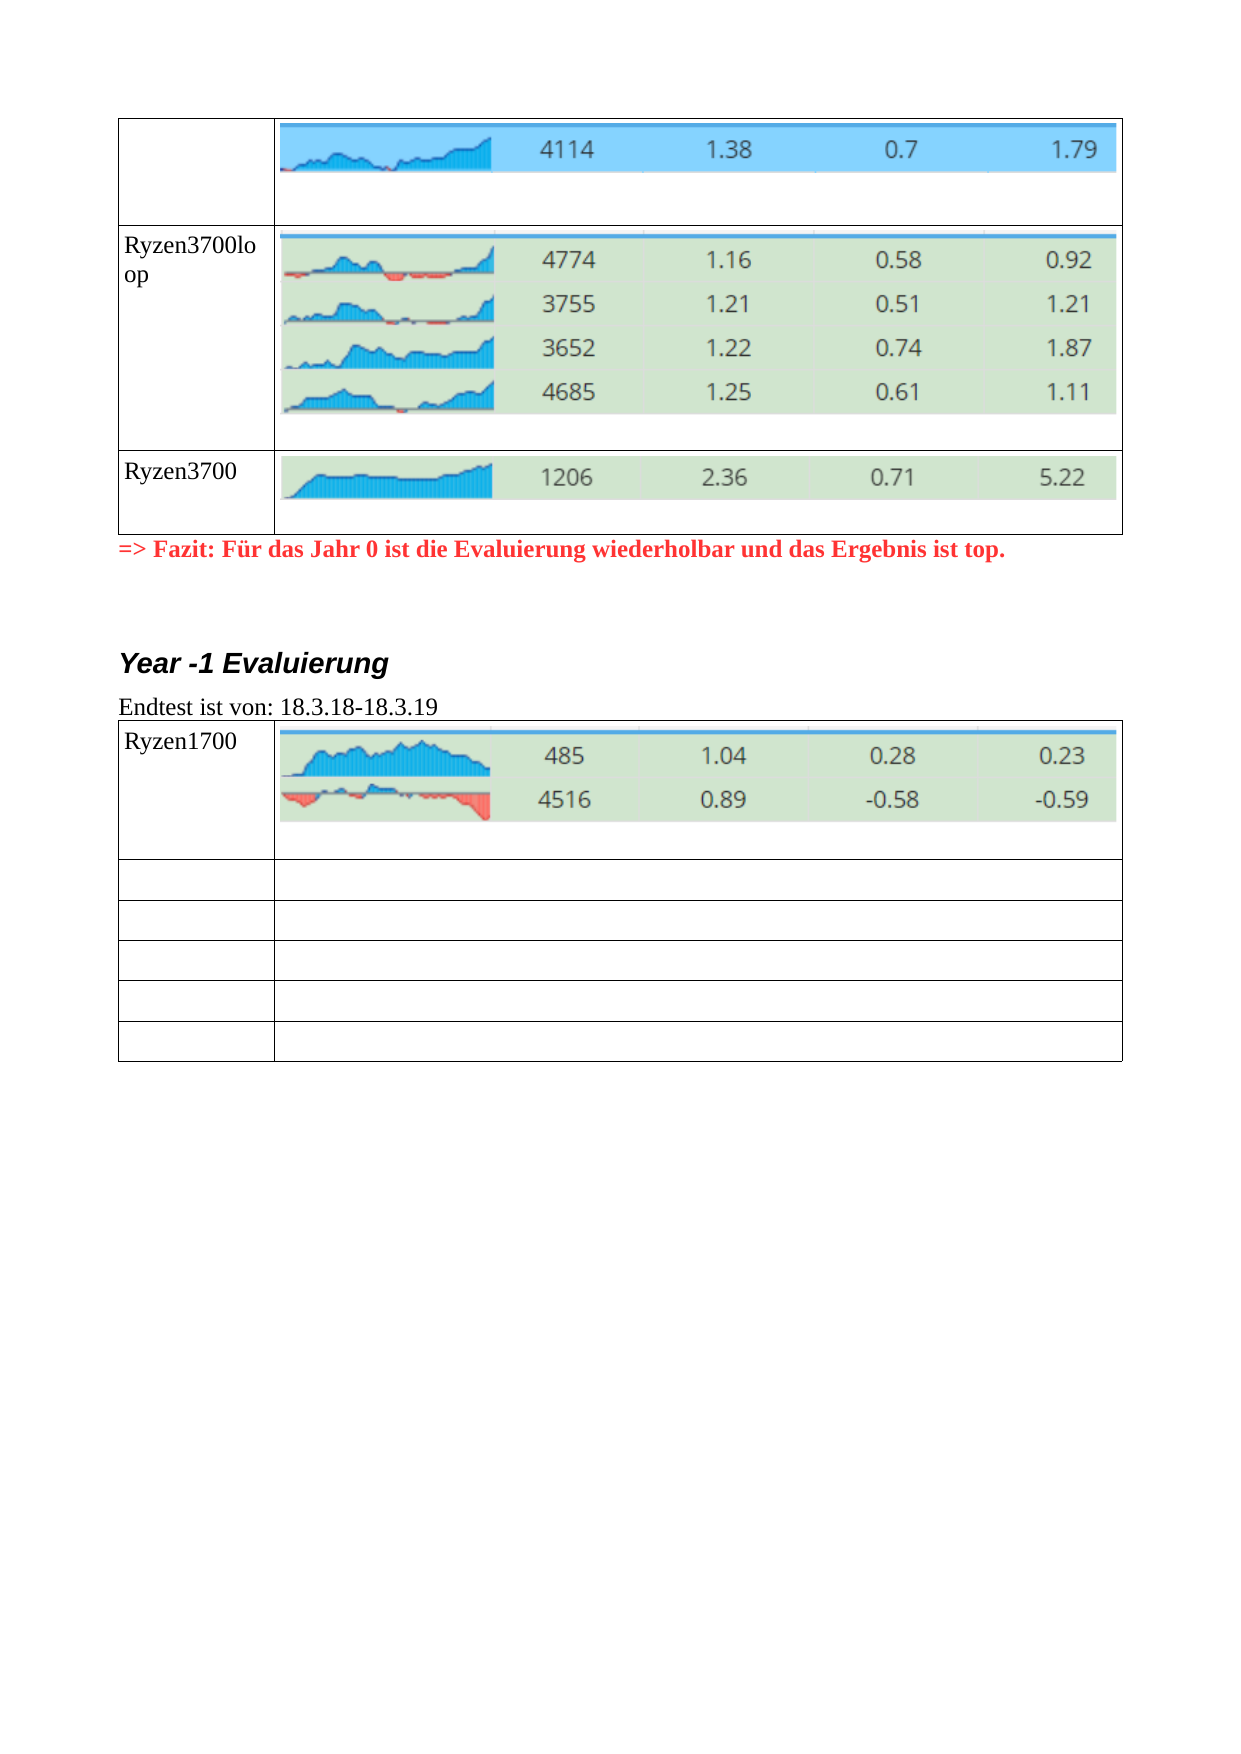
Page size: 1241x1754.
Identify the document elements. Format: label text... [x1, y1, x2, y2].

table_cell [275, 941, 1122, 980]
text => Fazit: Für das Jahr 0 ist die Evaluierung wiederholbar und das Ergebnis ist top. [118, 535, 1122, 563]
text Endtest ist von: 18.3.18-18.3.19 [118, 692, 1122, 720]
table_cell [275, 981, 1122, 1021]
table_cell [275, 901, 1122, 940]
table_cell Ryzen3700loop [119, 226, 274, 450]
table_header [275, 721, 1122, 859]
table_cell [275, 226, 1122, 450]
subtitle Year -1 Evaluierung [118, 646, 1122, 679]
picture [280, 123, 1117, 173]
table_header Ryzen1700 [119, 721, 274, 859]
picture [280, 230, 1117, 416]
table_cell [275, 119, 1122, 224]
table_cell [119, 981, 274, 1021]
picture [280, 726, 1117, 825]
table_cell [119, 1022, 274, 1061]
table_cell [119, 941, 274, 980]
picture [280, 456, 1117, 500]
table_cell [119, 860, 274, 900]
table_cell [275, 451, 1122, 534]
table_cell [275, 1022, 1122, 1061]
table_cell [275, 860, 1122, 900]
table_cell Ryzen3700 [119, 451, 274, 534]
table_cell [119, 119, 274, 224]
table_cell [119, 901, 274, 940]
